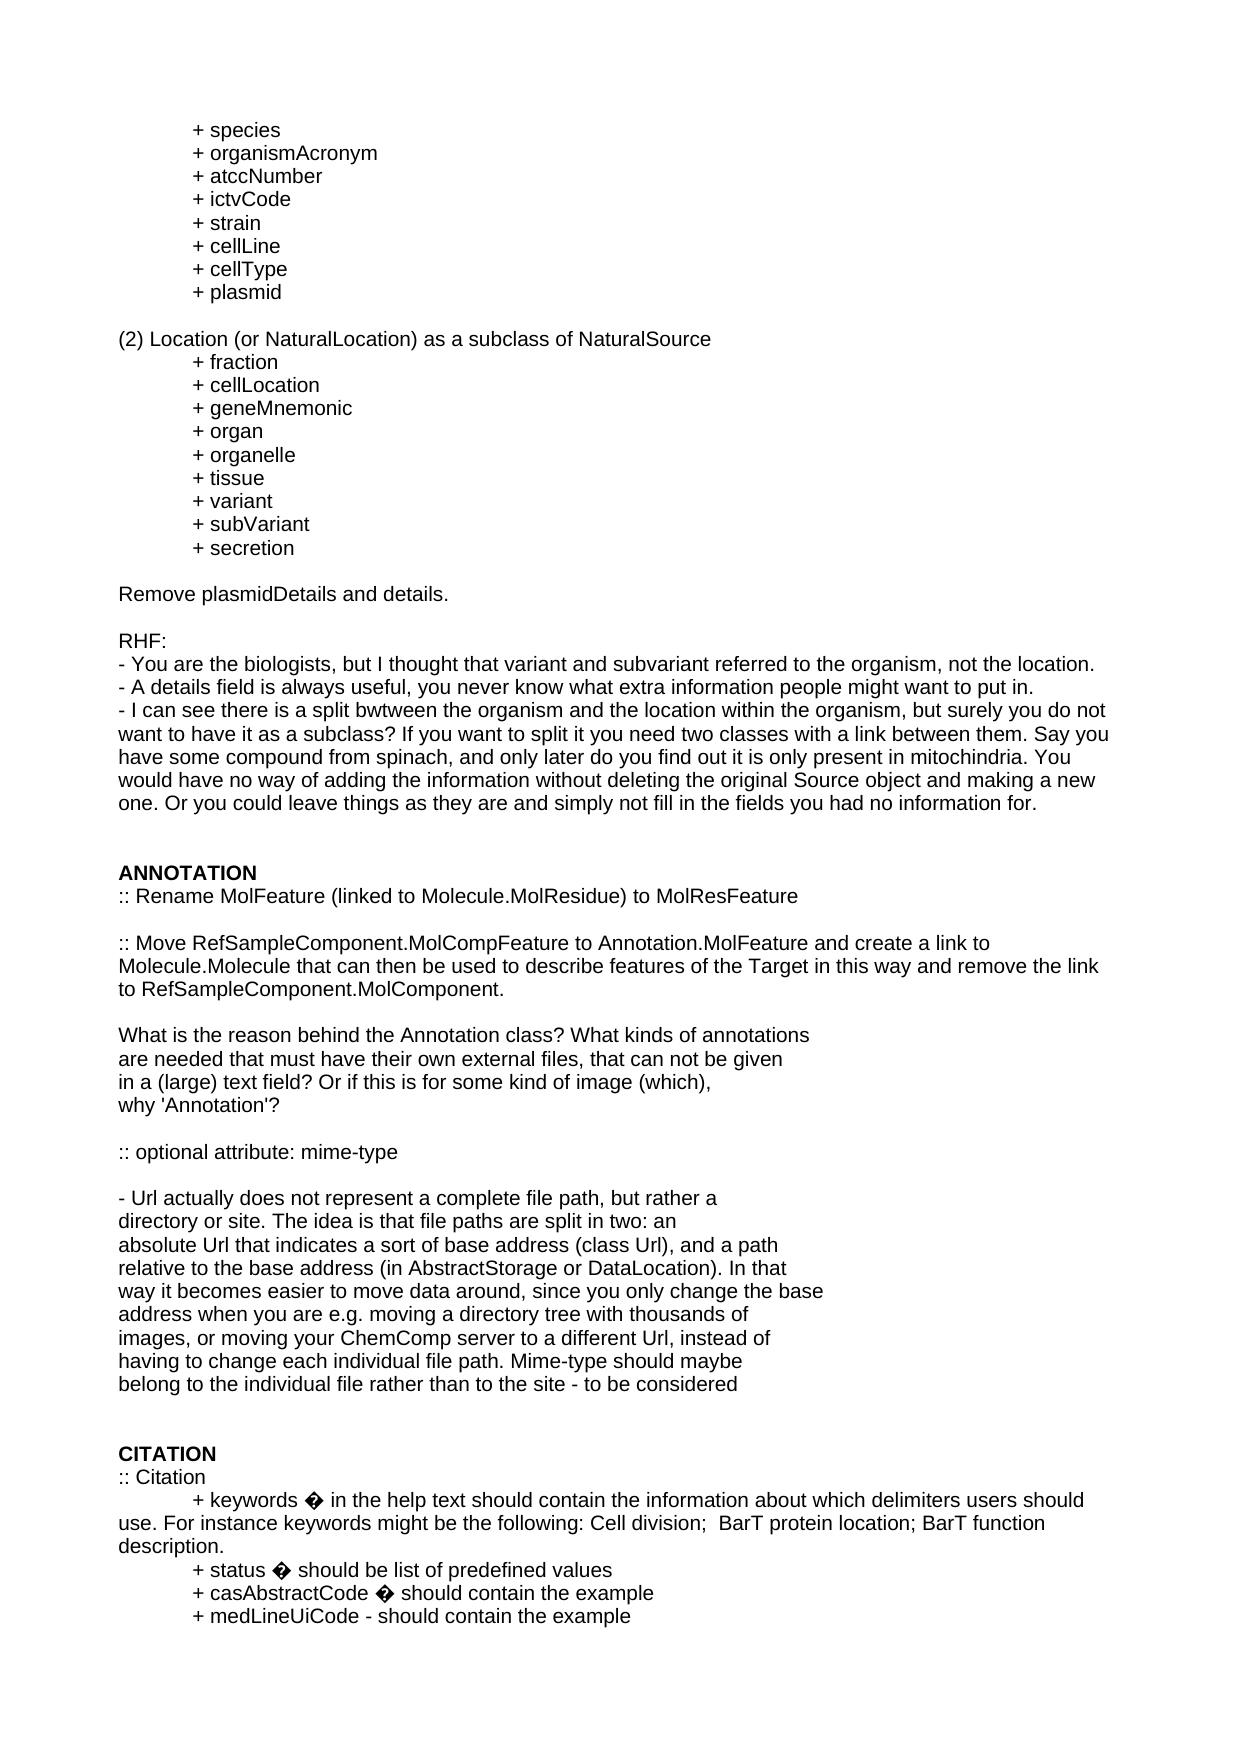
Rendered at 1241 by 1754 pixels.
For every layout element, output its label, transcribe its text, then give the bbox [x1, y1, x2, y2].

text + secretion [118, 536, 1122, 559]
text absolute Url that indicates a sort of base address (class Url), and a path [118, 1233, 1122, 1256]
text + keywords � in the help text should contain the information about which delimiters users should use. For instance keywords might be the following: Cell division; BarT protein location; BarT function description. [118, 1489, 1122, 1558]
text + organismAcronym [118, 141, 1122, 164]
text + tissue [118, 467, 1122, 490]
text - I can see there is a split bwtween the organism and the location within the organism, but surely you do not want to have it as a subclass? If you want to split it you need two classes with a link between them. Say you have some compound from spinach, and only later do you find out it is only present in mitochindria. You would have no way of adding the information without deleting the original Source object and making a new one. Or you could leave things as they are and simply not fill in the fields you had no information for. [118, 699, 1122, 815]
text (2) Location (or NaturalLocation) as a subclass of NaturalSource [118, 327, 1122, 350]
text + ictvCode [118, 188, 1122, 211]
text directory or site. The idea is that file paths are split in two: an [118, 1210, 1122, 1233]
text CITATION [118, 1442, 1122, 1465]
text :: Citation [118, 1465, 1122, 1489]
text + fraction [118, 350, 1122, 374]
text are needed that must have their own external files, that can not be given [118, 1047, 1122, 1071]
text belong to the individual file rather than to the site - to be considered [118, 1372, 1122, 1396]
text address when you are e.g. moving a directory tree with thousands of [118, 1303, 1122, 1326]
text + cellLine [118, 234, 1122, 257]
text in a (large) text field? Or if this is for some kind of image (which), [118, 1071, 1122, 1094]
text way it becomes easier to move data around, since you only change the base [118, 1279, 1122, 1303]
text - A details field is always useful, you never know what extra information people might want to put in. [118, 676, 1122, 699]
text + plasmid [118, 281, 1122, 304]
text RHF: [118, 629, 1122, 652]
text + cellLocation [118, 374, 1122, 397]
text ANNOTATION [118, 861, 1122, 885]
text + organelle [118, 443, 1122, 467]
text :: Rename MolFeature (linked to Molecule.MolResidue) to MolResFeature [118, 885, 1122, 908]
text Remove plasmidDetails and details. [118, 583, 1122, 606]
text + variant [118, 490, 1122, 513]
text :: optional attribute: mime-type [118, 1140, 1122, 1163]
text + geneMnemonic [118, 397, 1122, 420]
text - Url actually does not represent a complete file path, but rather a [118, 1187, 1122, 1210]
text why 'Annotation'? [118, 1094, 1122, 1117]
text + strain [118, 211, 1122, 234]
text + medLineUiCode - should contain the example [118, 1605, 1122, 1628]
text images, or moving your ChemComp server to a different Url, instead of [118, 1326, 1122, 1349]
text having to change each individual file path. Mime-type should maybe [118, 1349, 1122, 1372]
text relative to the base address (in AbstractStorage or DataLocation). In that [118, 1256, 1122, 1279]
text + status � should be list of predefined values [118, 1558, 1122, 1582]
text :: Move RefSampleComponent.MolCompFeature to Annotation.MolFeature and create a link to Molecule.Molecule that can then be used to describe features of the Target in this way and remove the link to RefSampleComponent.MolComponent. [118, 931, 1122, 1001]
text + casAbstractCode � should contain the example [118, 1582, 1122, 1605]
text + species [118, 118, 1122, 141]
text + atccNumber [118, 164, 1122, 188]
text + organ [118, 420, 1122, 443]
text + cellType [118, 257, 1122, 281]
text What is the reason behind the Annotation class? What kinds of annotations [118, 1024, 1122, 1047]
text - You are the biologists, but I thought that variant and subvariant referred to the organism, not the location. [118, 652, 1122, 676]
text + subVariant [118, 513, 1122, 536]
